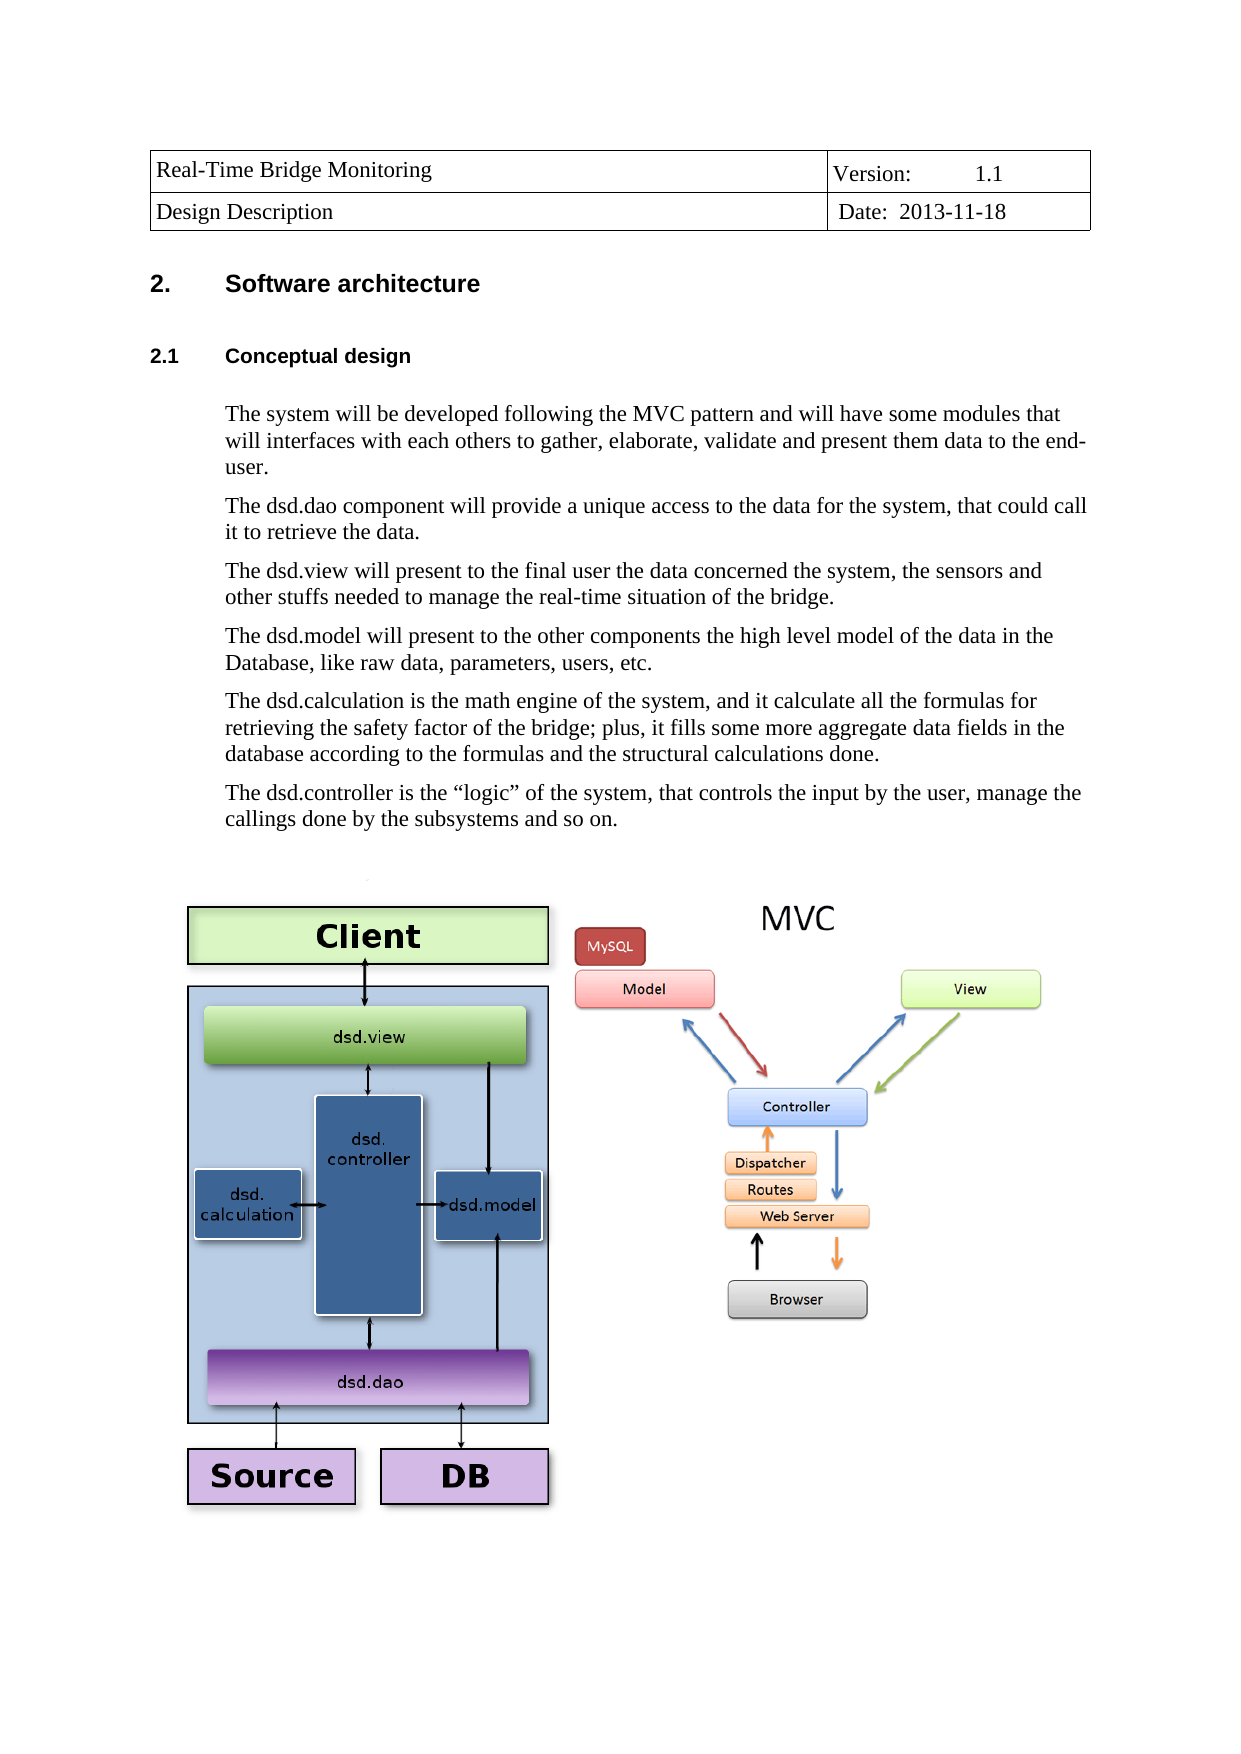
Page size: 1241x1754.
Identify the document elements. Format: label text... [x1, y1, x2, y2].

picture [158, 877, 1044, 1544]
subtitle Conceptual design [150, 343, 1090, 368]
text The dsd.controller is the “logic” of the system, that controls the input by the user, manage the callings done by the subsystems and so on. [225, 779, 1090, 832]
subtitle Software architecture [150, 269, 1090, 298]
text The dsd.calculation is the math engine of the system, and it calculate all the formulas for retrieving the safety factor of the bridge; plus, it fills some more aggregate data fields in the database according to the formulas and the structural calculations done. [225, 687, 1090, 767]
text The dsd.model will present to the other components the high level model of the data in the Database, like raw data, parameters, users, etc. [225, 622, 1090, 675]
text The dsd.dao component will provide a unique access to the data for the system, that could call it to retrieve the data. [225, 492, 1090, 544]
text The system will be developed following the MVC pattern and will have some modules that will interfaces with each others to gather, elaborate, validate and present them data to the end-user. [225, 400, 1090, 479]
text The dsd.view will present to the final user the data concerned the system, the sensors and other stuffs needed to manage the real-time situation of the bridge. [225, 557, 1090, 610]
